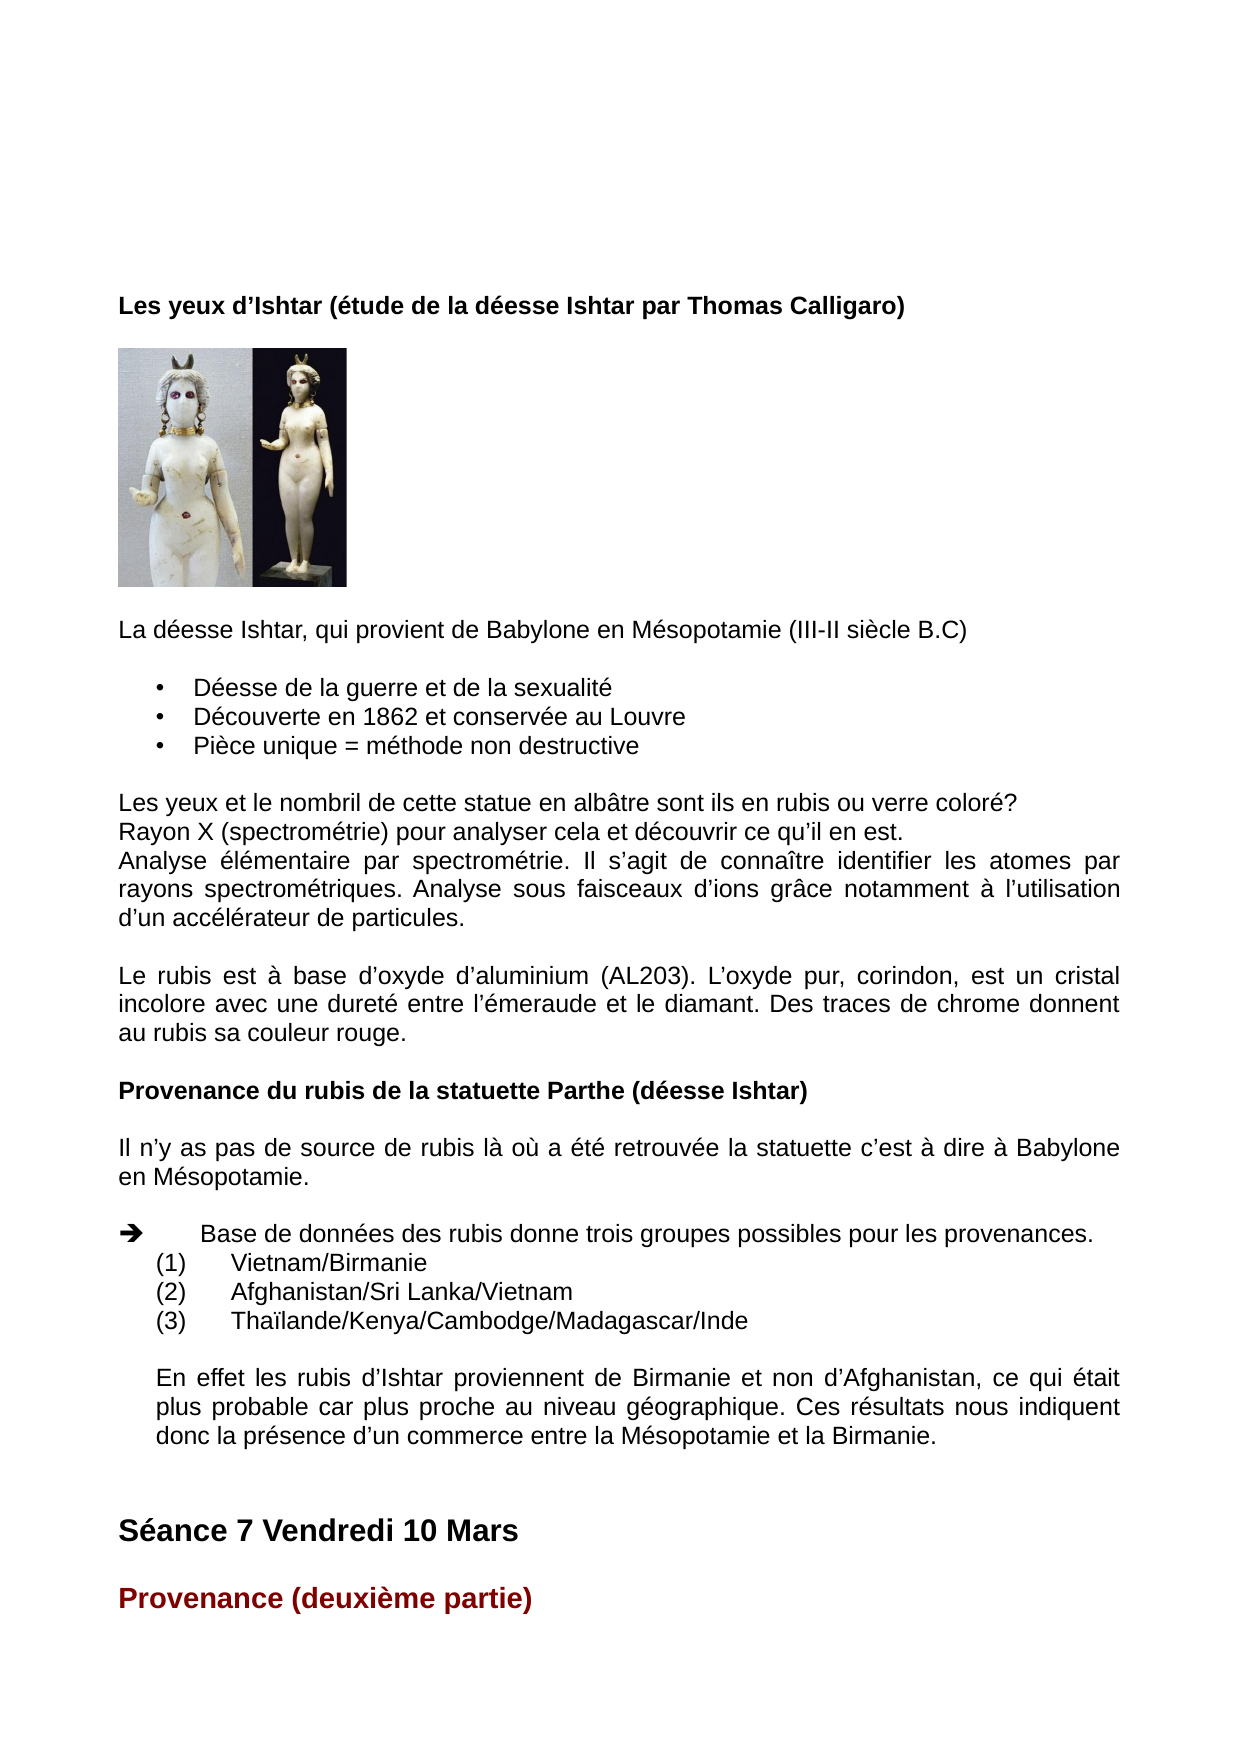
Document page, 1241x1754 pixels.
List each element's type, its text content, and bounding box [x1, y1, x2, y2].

picture [118, 348, 347, 587]
list Découverte en 1862 et conservée au Louvre [156, 702, 1122, 731]
list Analyse élémentaire par spectrométrie. Il s’agit de connaître identifier les atomes par rayons spectrométriques. Analyse sous faisceaux d’ions grâce notamment à l’utilisation d’un accélérateur de particules. [118, 846, 1122, 932]
list Les yeux et le nombril de cette statue en albâtre sont ils en rubis ou verre coloré? [118, 788, 1122, 817]
list Séance 7 Vendredi 10 Mars [118, 1512, 1122, 1548]
list Pièce unique = méthode non destructive [156, 731, 1122, 759]
list Thaïlande/Kenya/Cambodge/Madagascar/Inde [156, 1306, 1122, 1334]
list Les yeux d’Ishtar (étude de la déesse Ishtar par Thomas Calligaro) [118, 291, 1122, 319]
list La déesse Ishtar, qui provient de Babylone en Mésopotamie (III-II siècle B.C) [118, 615, 1122, 644]
list Rayon X (spectrométrie) pour analyser cela et découvrir ce qu’il en est. [118, 817, 1122, 846]
list Déesse de la guerre et de la sexualité [156, 673, 1122, 702]
list Afghanistan/Sri Lanka/Vietnam [156, 1277, 1122, 1306]
list Provenance du rubis de la statuette Parthe (déesse Ishtar) [118, 1076, 1122, 1104]
text En effet les rubis d’Ishtar proviennent de Birmanie et non d’Afghanistan, ce qui était plus probable car plus proche au niveau géographique. Ces résultats nous indiquent donc la présence d’un commerce entre la Mésopotamie et la Birmanie. [156, 1363, 1122, 1449]
list Base de données des rubis donne trois groupes possibles pour les provenances. [118, 1219, 1122, 1248]
list Vietnam/Birmanie [156, 1248, 1122, 1277]
list Il n’y as pas de source de rubis là où a été retrouvée la statuette c’est à dire à Babylone en Mésopotamie. [118, 1133, 1122, 1191]
list Le rubis est à base d’oxyde d’aluminium (AL203). L’oxyde pur, corindon, est un cristal incolore avec une dureté entre l’émeraude et le diamant. Des traces de chrome donnent au rubis sa couleur rouge. [118, 961, 1122, 1047]
list Provenance (deuxième partie) [118, 1581, 1122, 1615]
